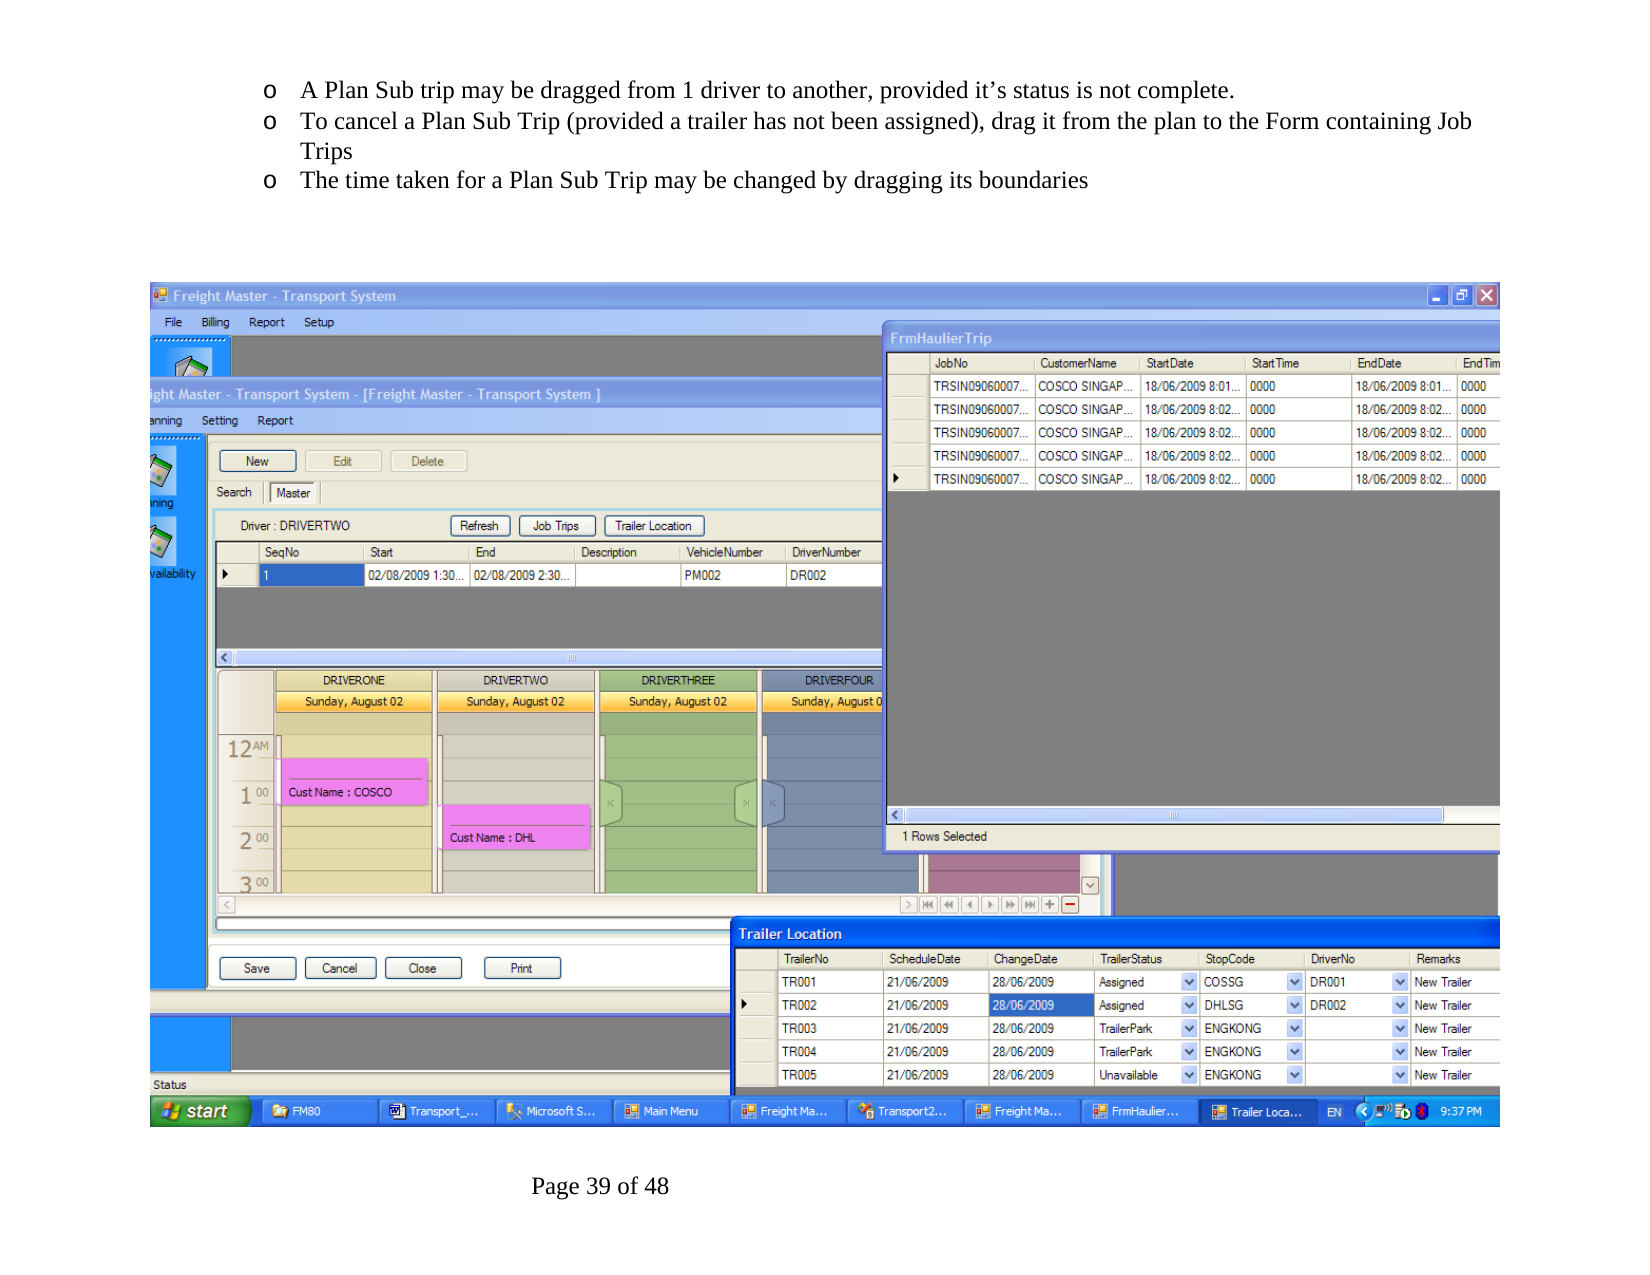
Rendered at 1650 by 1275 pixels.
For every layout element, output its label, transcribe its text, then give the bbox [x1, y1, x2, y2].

list The time taken for a Plan Sub Trip may be changed by dragging its boundaries [262, 165, 1500, 196]
list To cancel a Plan Sub Trip (provided a trailer has not been assigned), drag it from the plan to the Form containing Job Trips [262, 106, 1500, 165]
list A Plan Sub trip may be dragged from 1 driver to another, provided it’s status is not complete. [262, 75, 1500, 106]
picture [150, 282, 1500, 1127]
